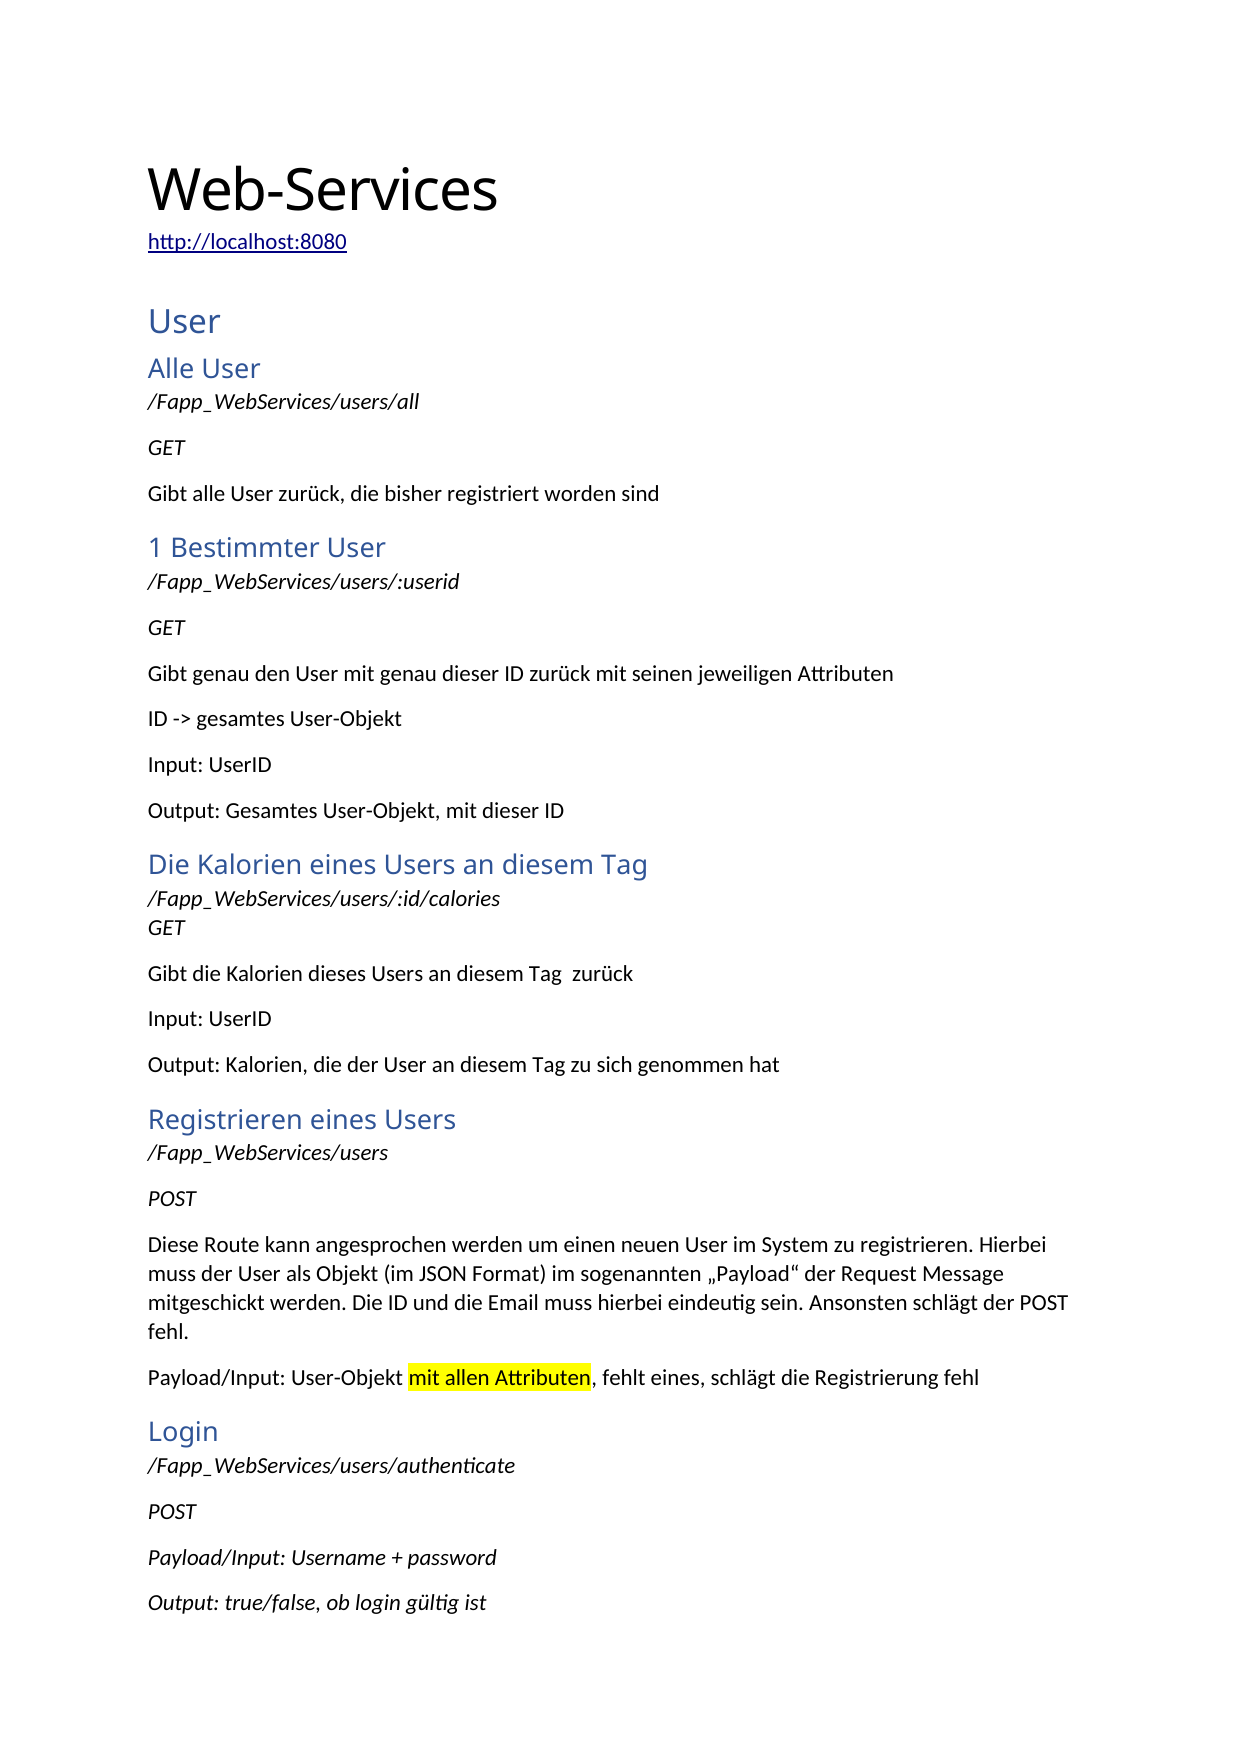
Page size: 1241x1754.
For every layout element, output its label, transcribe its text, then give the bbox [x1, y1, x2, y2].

text GET [148, 613, 1093, 641]
text POST [148, 1497, 1093, 1525]
subtitle Die Kalorien eines Users an diesem Tag [148, 846, 1093, 883]
subtitle Registrieren eines Users [148, 1100, 1093, 1137]
text http://localhost:8080 [148, 227, 1093, 255]
text POST [148, 1184, 1093, 1212]
text Input: UserID [148, 750, 1093, 778]
subtitle 1 Bestimmter User [148, 529, 1093, 566]
text Input: UserID [148, 1004, 1093, 1033]
subtitle User [148, 298, 1093, 343]
text ID -> gesamtes User-Objekt [148, 704, 1093, 732]
text Web-Services [148, 148, 1093, 227]
text /Fapp_WebServices/users [148, 1138, 1093, 1167]
text GET [148, 433, 1093, 461]
text Output: true/false, ob login gültig ist [148, 1588, 1093, 1616]
text /Fapp_WebServices/users/:id/calories GET [148, 884, 1093, 941]
text /Fapp_WebServices/users/:userid [148, 567, 1093, 595]
text Gibt alle User zurück, die bisher registriert worden sind [148, 479, 1093, 507]
text Diese Route kann angesprochen werden um einen neuen User im System zu registrieren. Hierbei muss der User als Objekt (im JSON Format) im sogenannten „Payload“ der Request Message mitgeschickt werden. Die ID und die Email muss hierbei eindeutig sein. Ansonsten schlägt der POST fehl. [148, 1230, 1093, 1345]
text Gibt genau den User mit genau dieser ID zurück mit seinen jeweiligen Attributen [148, 659, 1093, 687]
subtitle Alle User [148, 349, 1093, 386]
text Gibt die Kalorien dieses Users an diesem Tag zurück [148, 959, 1093, 987]
text Output: Gesamtes User-Objekt, mit dieser ID [148, 796, 1093, 824]
text /Fapp_WebServices/users/all [148, 387, 1093, 416]
text Payload/Input: Username + password [148, 1543, 1093, 1571]
text Output: Kalorien, die der User an diesem Tag zu sich genommen hat [148, 1050, 1093, 1078]
text /Fapp_WebServices/users/authenticate [148, 1451, 1093, 1479]
text Payload/Input: User-Objekt mit allen Attributen, fehlt eines, schlägt die Registrierung fehl [148, 1363, 1093, 1391]
subtitle Login [148, 1413, 1093, 1450]
